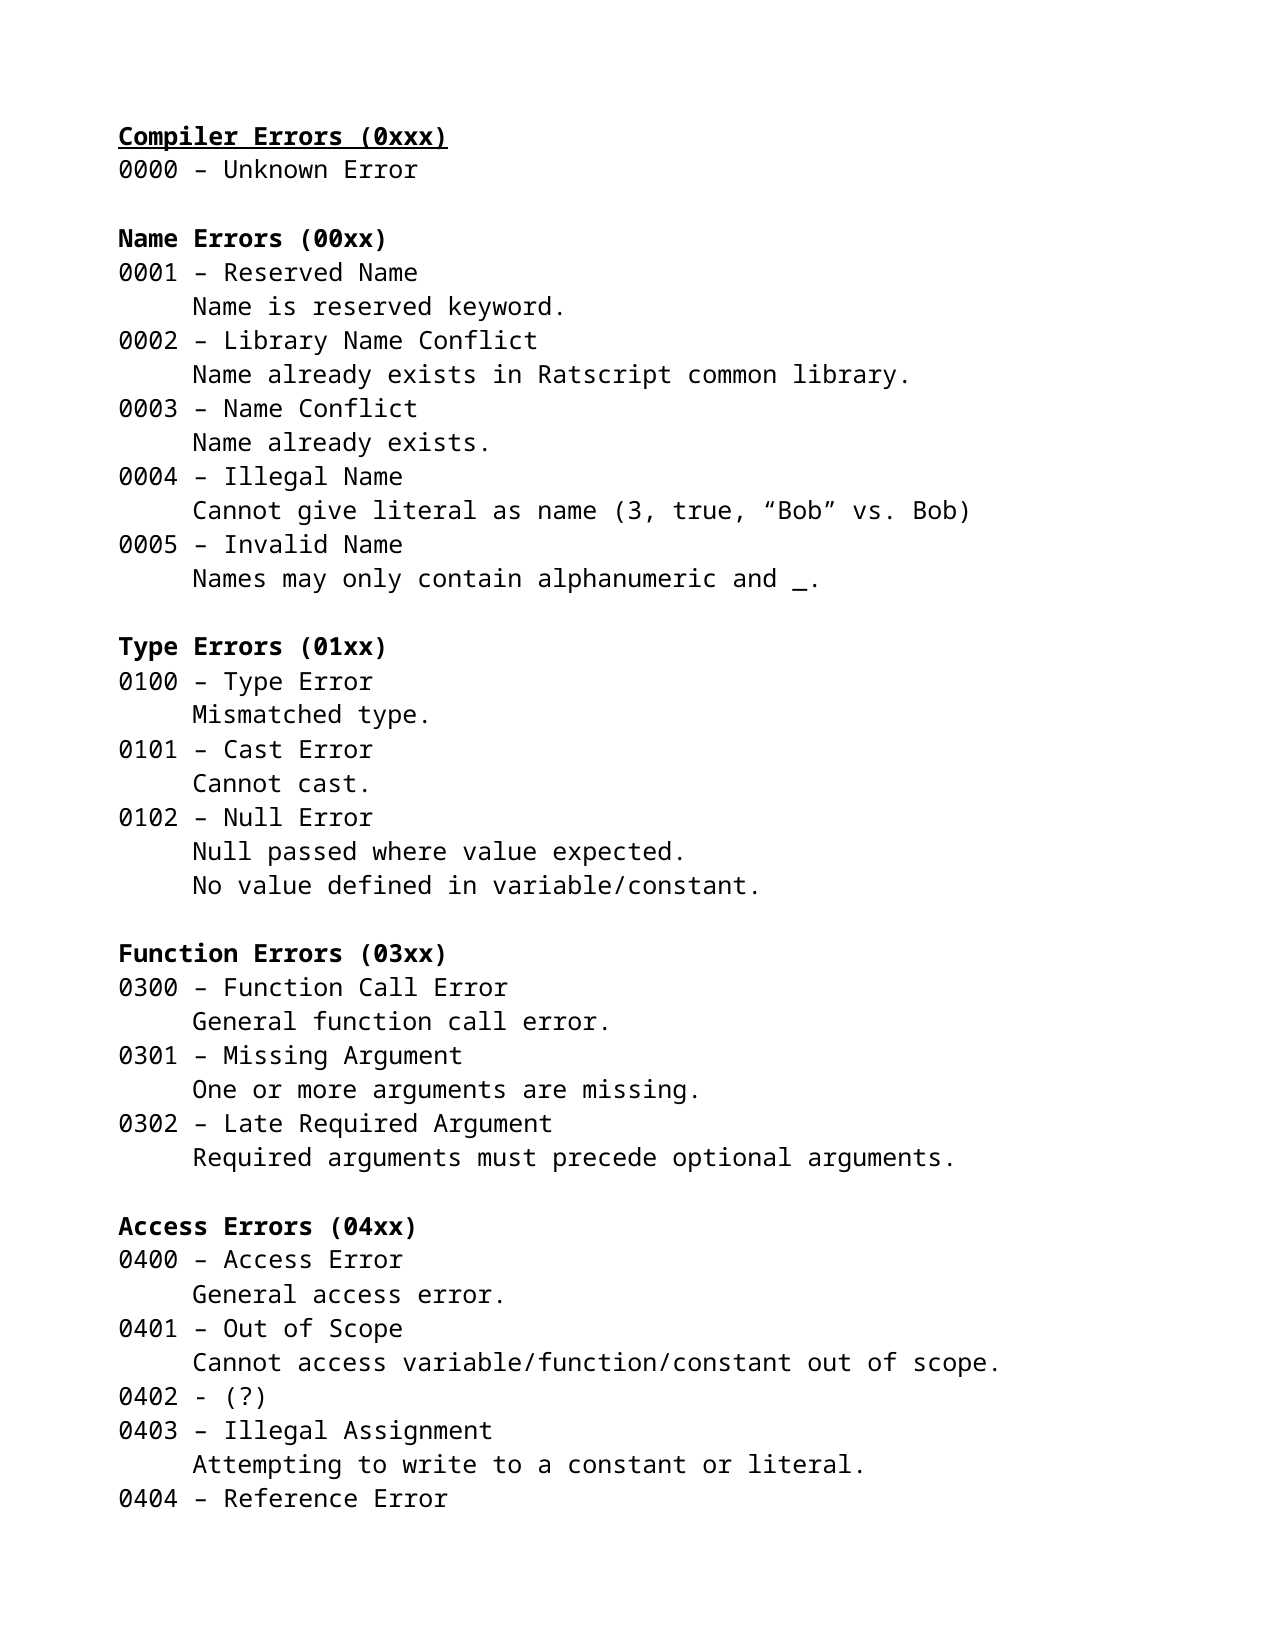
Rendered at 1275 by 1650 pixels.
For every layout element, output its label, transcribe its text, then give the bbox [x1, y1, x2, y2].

text 0401 – Out of Scope [118, 1310, 1157, 1344]
text 0400 – Access Error [118, 1242, 1157, 1276]
text Compiler Errors (0xxx) [118, 118, 1157, 152]
text Cannot cast. [118, 765, 1157, 799]
text Mismatched type. [118, 697, 1157, 731]
text Cannot access variable/function/constant out of scope. [118, 1344, 1157, 1378]
text 0300 – Function Call Error [118, 970, 1157, 1004]
text Name already exists. [118, 425, 1157, 459]
text Function Errors (03xx) [118, 936, 1157, 970]
text 0402 - (?) [118, 1378, 1157, 1412]
text 0302 – Late Required Argument [118, 1106, 1157, 1140]
text Names may only contain alphanumeric and _. [118, 561, 1157, 595]
text 0001 – Reserved Name [118, 254, 1157, 288]
text 0003 – Name Conflict [118, 391, 1157, 425]
text Access Errors (04xx) [118, 1208, 1157, 1242]
text No value defined in variable/constant. [118, 867, 1157, 902]
text 0102 – Null Error [118, 799, 1157, 833]
text 0004 – Illegal Name [118, 459, 1157, 493]
text 0403 – Illegal Assignment [118, 1412, 1157, 1447]
text 0005 – Invalid Name [118, 527, 1157, 561]
text Cannot give literal as name (3, true, “Bob” vs. Bob) [118, 493, 1157, 527]
text Name Errors (00xx) [118, 220, 1157, 254]
text 0002 – Library Name Conflict [118, 322, 1157, 357]
text 0000 – Unknown Error [118, 152, 1157, 186]
text Type Errors (01xx) [118, 629, 1157, 663]
text Required arguments must precede optional arguments. [118, 1140, 1157, 1174]
text 0404 – Reference Error [118, 1481, 1157, 1515]
text Name is reserved keyword. [118, 288, 1157, 322]
text General access error. [118, 1276, 1157, 1310]
text General function call error. [118, 1004, 1157, 1038]
text Name already exists in Ratscript common library. [118, 357, 1157, 391]
text Null passed where value expected. [118, 833, 1157, 867]
text 0100 – Type Error [118, 663, 1157, 697]
text 0101 – Cast Error [118, 731, 1157, 765]
text Attempting to write to a constant or literal. [118, 1447, 1157, 1481]
text One or more arguments are missing. [118, 1072, 1157, 1106]
text 0301 – Missing Argument [118, 1038, 1157, 1072]
